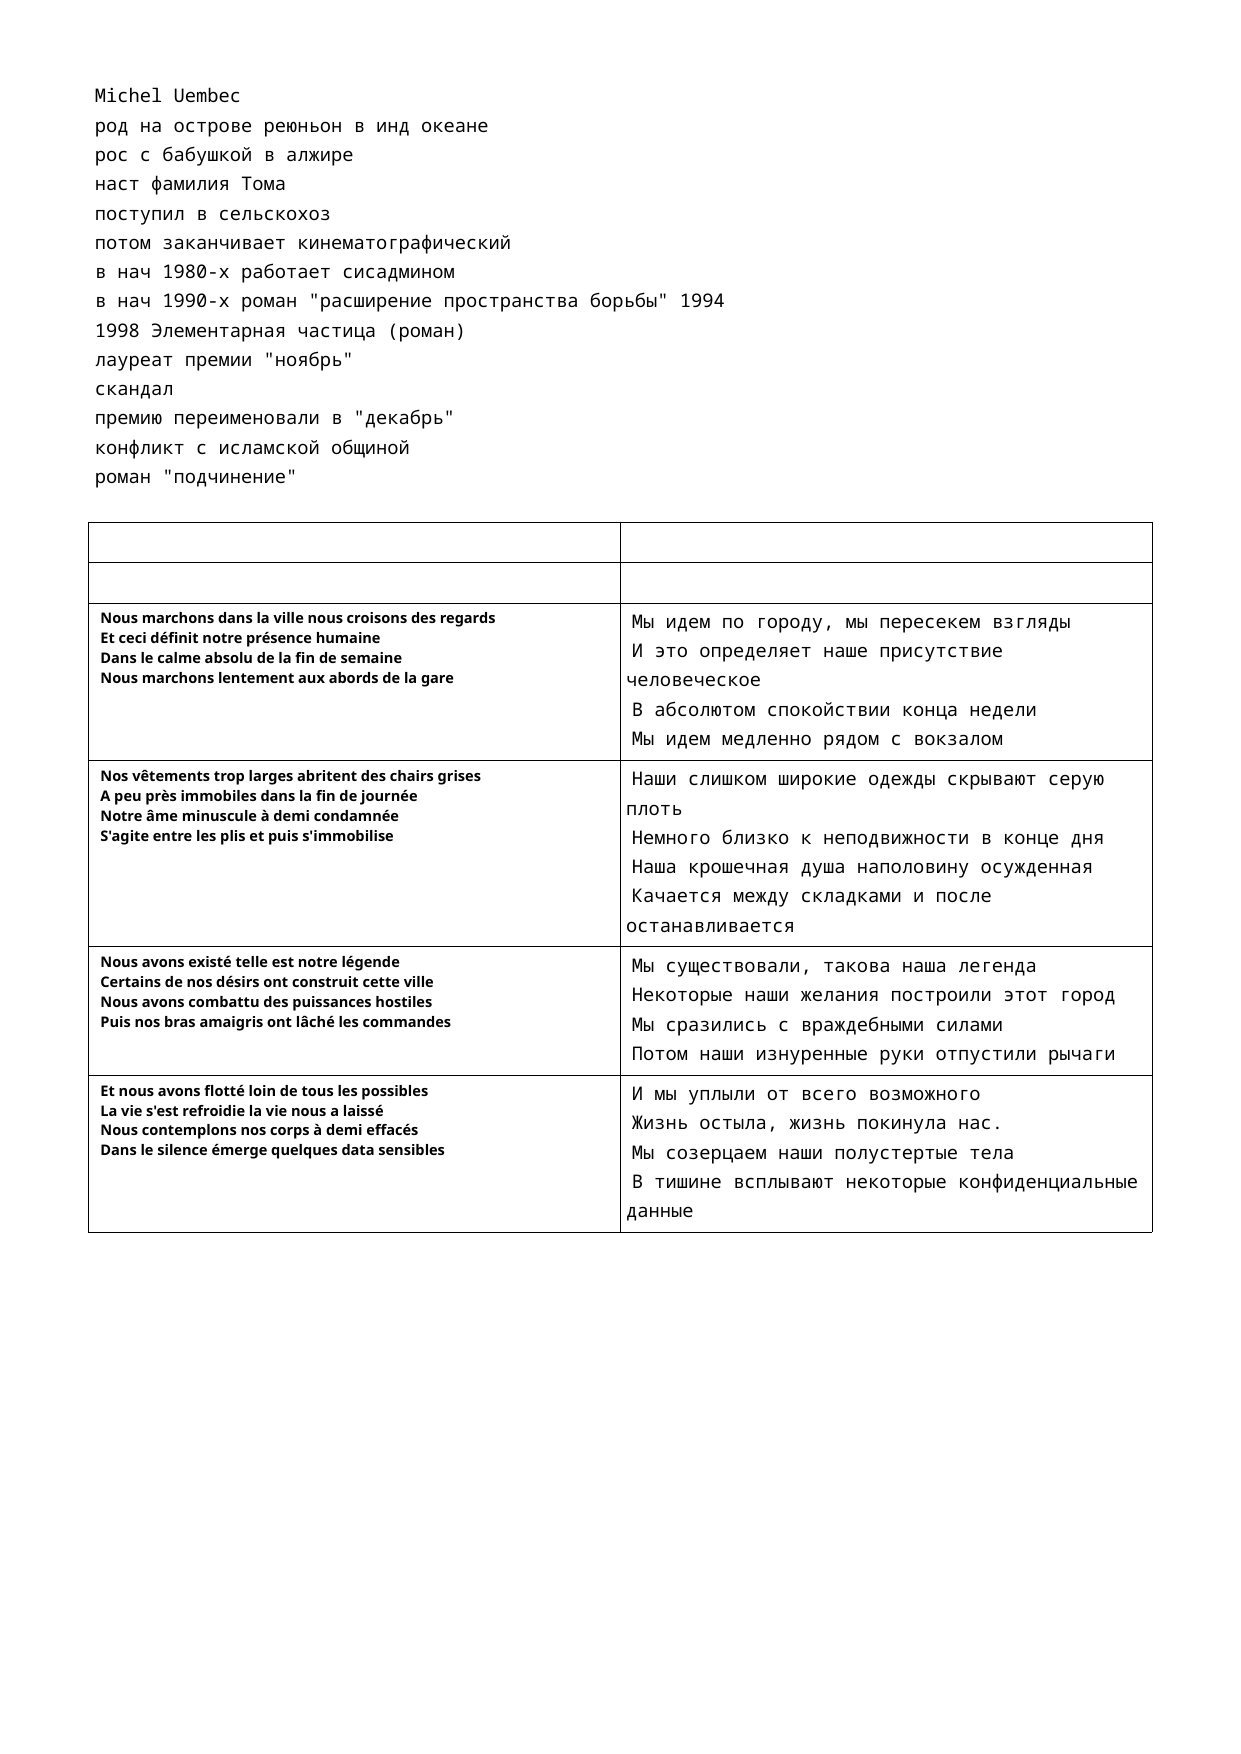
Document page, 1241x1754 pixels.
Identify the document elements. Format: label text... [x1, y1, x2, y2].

text наст фамилия Тома [88, 171, 1152, 196]
table_cell Nos vêtements trop larges abritent des chairs grises A peu près immobiles dans la fin de journée Notre âme minuscule à demi condamnée S'agite entre les plis et puis s'immobilise [89, 761, 620, 946]
table_cell [89, 563, 620, 602]
text премию переименовали в "декабрь" [88, 405, 1152, 430]
text лауреат премии "ноябрь" [88, 346, 1152, 372]
table_cell Мы идем по городу, мы пересекем взгляды И это определяет наше присутствие человеческое В абсолютом спокойствии конца недели Мы идем медленно рядом с вокзалом [621, 604, 1152, 760]
text роман "подчинение" [88, 463, 1152, 489]
table_cell И мы уплыли от всего возможного Жизнь остыла, жизнь покинула нас. Мы созерцаем наши полустертые тела В тишине всплывают некоторые конфиденциальные данные [621, 1076, 1152, 1232]
text род на острове реюньон в инд океане [88, 112, 1152, 137]
table_header [89, 523, 620, 562]
text 1998 Элементарная частица (роман) [88, 317, 1152, 342]
table_cell Мы существовали, такова наша легенда Некоторые наши желания построили этот город Мы сразились с враждебными силами Потом наши изнуренные руки отпустили рычаги [621, 947, 1152, 1074]
text в нач 1980-х работает сисадмином [88, 258, 1152, 284]
table_cell Nous avons existé telle est notre légende Certains de nos désirs ont construit cette ville Nous avons combattu des puissances hostiles Puis nos bras amaigris ont lâché les commandes [89, 947, 620, 1074]
text скандал [88, 375, 1152, 401]
text в нач 1990-х роман "расширение пространства борьбы" 1994 [88, 288, 1152, 313]
table_cell Наши слишком широкие одежды скрывают серую плоть Немного близко к неподвижности в конце дня Наша крошечная душа наполовину осужденная Качается между складками и после останавливается [621, 761, 1152, 946]
text рос с бабушкой в алжире [88, 141, 1152, 167]
table_cell Et nous avons flotté loin de tous les possibles La vie s'est refroidie la vie nous a laissé Nous contemplons nos corps à demi effacés Dans le silence émerge quelques data sensibles [89, 1076, 620, 1232]
table_cell Nous marchons dans la ville nous croisons des regards Et ceci définit notre présence humaine Dans le calme absolu de la fin de semaine Nous marchons lentement aux abords de la gare [89, 604, 620, 760]
table_header [621, 523, 1152, 562]
table_cell [621, 563, 1152, 602]
text поступил в сельскохоз [88, 200, 1152, 225]
text потом заканчивает кинематографический [88, 229, 1152, 254]
text конфликт с исламской общиной [88, 434, 1152, 459]
text Michel Uembec [88, 83, 1152, 108]
